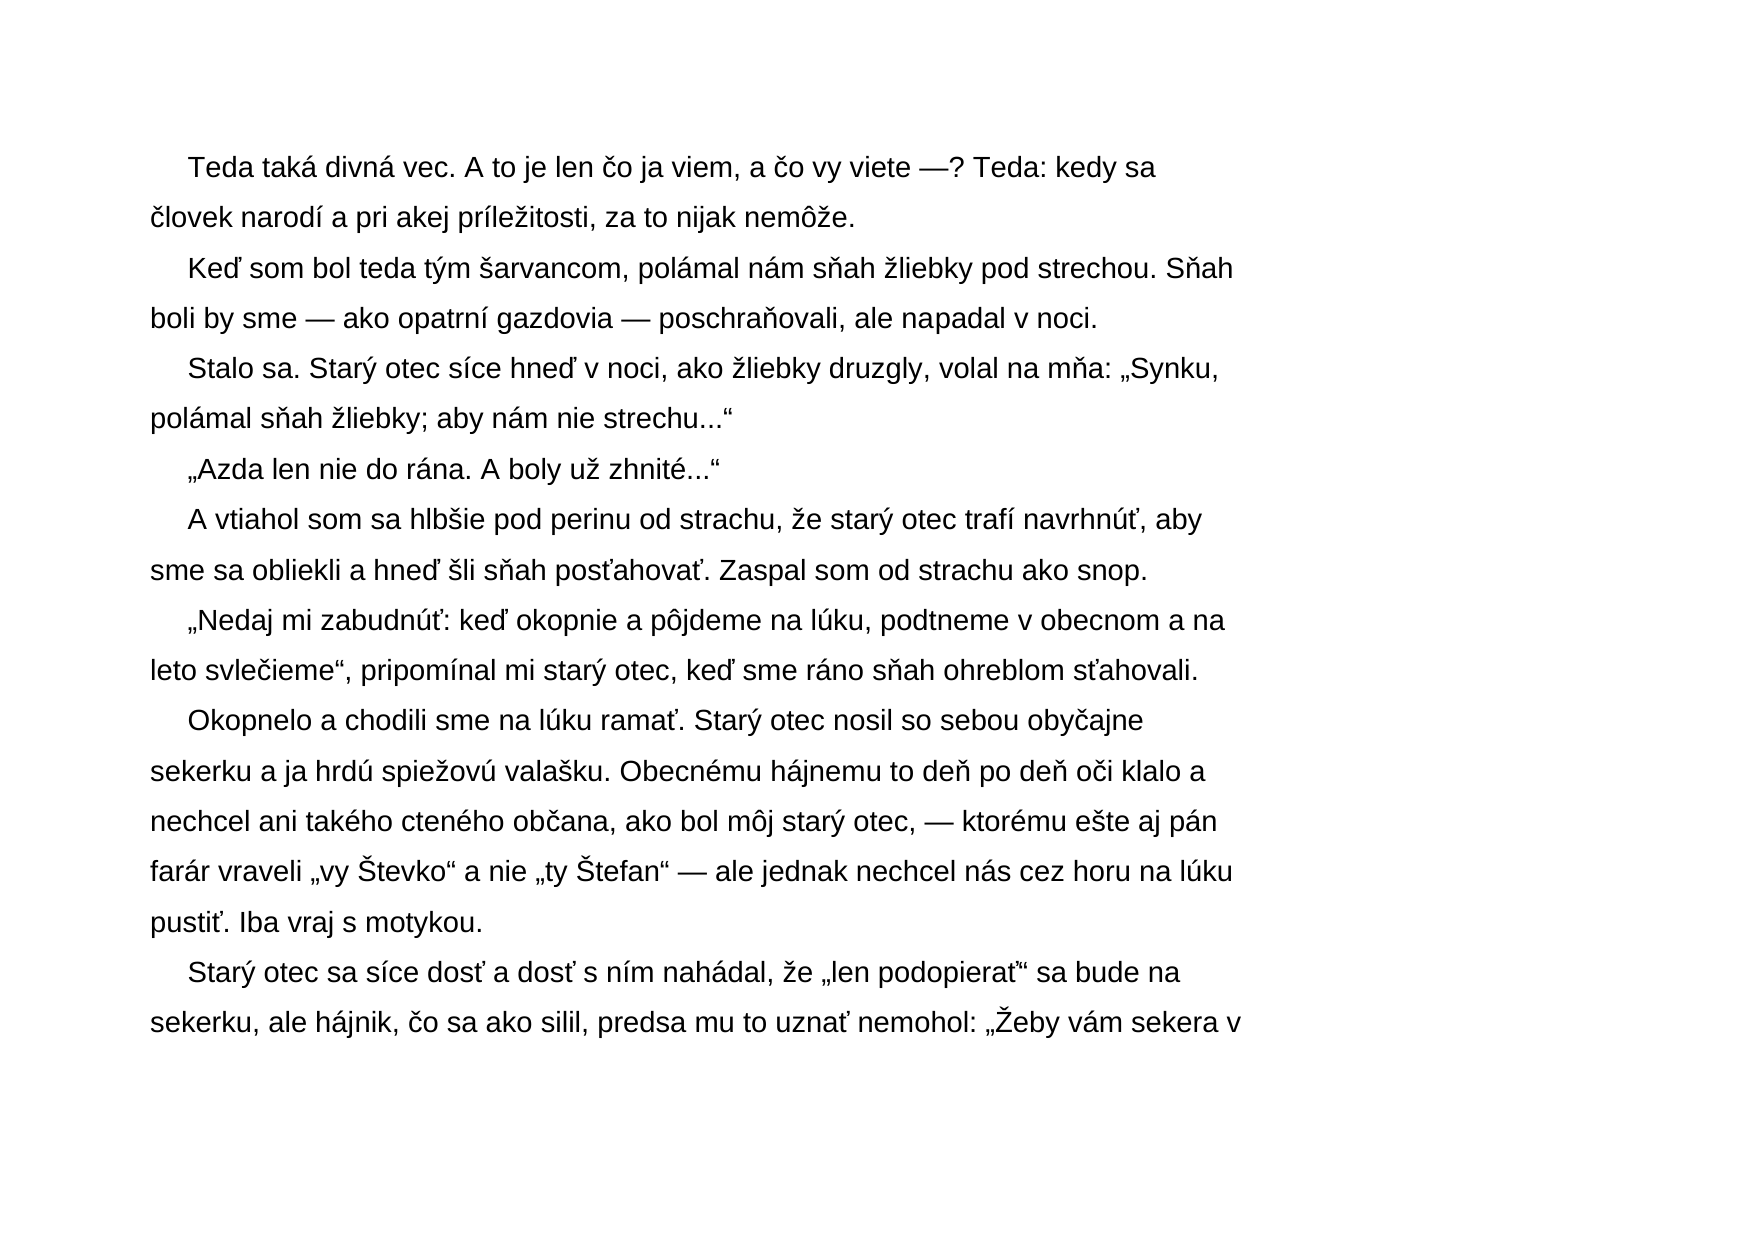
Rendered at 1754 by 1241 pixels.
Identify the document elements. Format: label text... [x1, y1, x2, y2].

text „Azda len nie do rána. A boly už zhnité...“ [150, 452, 1242, 485]
text Stalo sa. Starý otec síce hneď v noci, ako žliebky druzgly, volal na mňa: „Synku, polámal sňah žliebky; aby nám nie strechu...“ [150, 351, 1242, 435]
text Keď som bol teda tým šarvancom, polámal nám sňah žliebky pod strechou. Sňah boli by sme — ako opatrní gazdovia — poschraňovali, ale na­padal v noci. [150, 251, 1242, 334]
text „Nedaj mi zabudnúť: keď okopnie a pôjdeme na lúku, podtneme v obecnom a na leto svlečieme“, pripomínal mi starý otec, keď sme ráno sňah ohreblom sťahovali. [150, 603, 1242, 687]
text Okopnelo a chodili sme na lúku ramať. Starý otec nosil so sebou obyčajne sekerku a ja hrdú spiežovú valašku. Obecnému hájnemu to deň po deň oči klalo a nechcel ani takého cteného ob­čana, ako bol môj starý otec, — ktorému ešte aj pán farár vraveli „vy Števko“ a nie „ty Štefan“ — ale jednak nechcel nás cez horu na lúku pu­stiť. Iba vraj s motykou. [150, 703, 1242, 938]
text Teda taká divná vec. A to je len čo ja viem, a čo vy viete —? Teda: kedy sa človek narodí a pri akej príležitosti, za to nijak nemôže. [150, 150, 1242, 234]
text Starý otec sa síce dosť a dosť s ním nahádal, že „len podopierať“ sa bude na sekerku, ale háj­nik, čo sa ako silil, predsa mu to uznať nemohol: „Žeby vám sekera v [150, 955, 1242, 1039]
text A vtiahol som sa hlbšie pod perinu od strachu, že starý otec trafí navrhnúť, aby sme sa obliekli a hneď šli sňah posťahovať. Zaspal som od strachu ako snop. [150, 502, 1242, 586]
